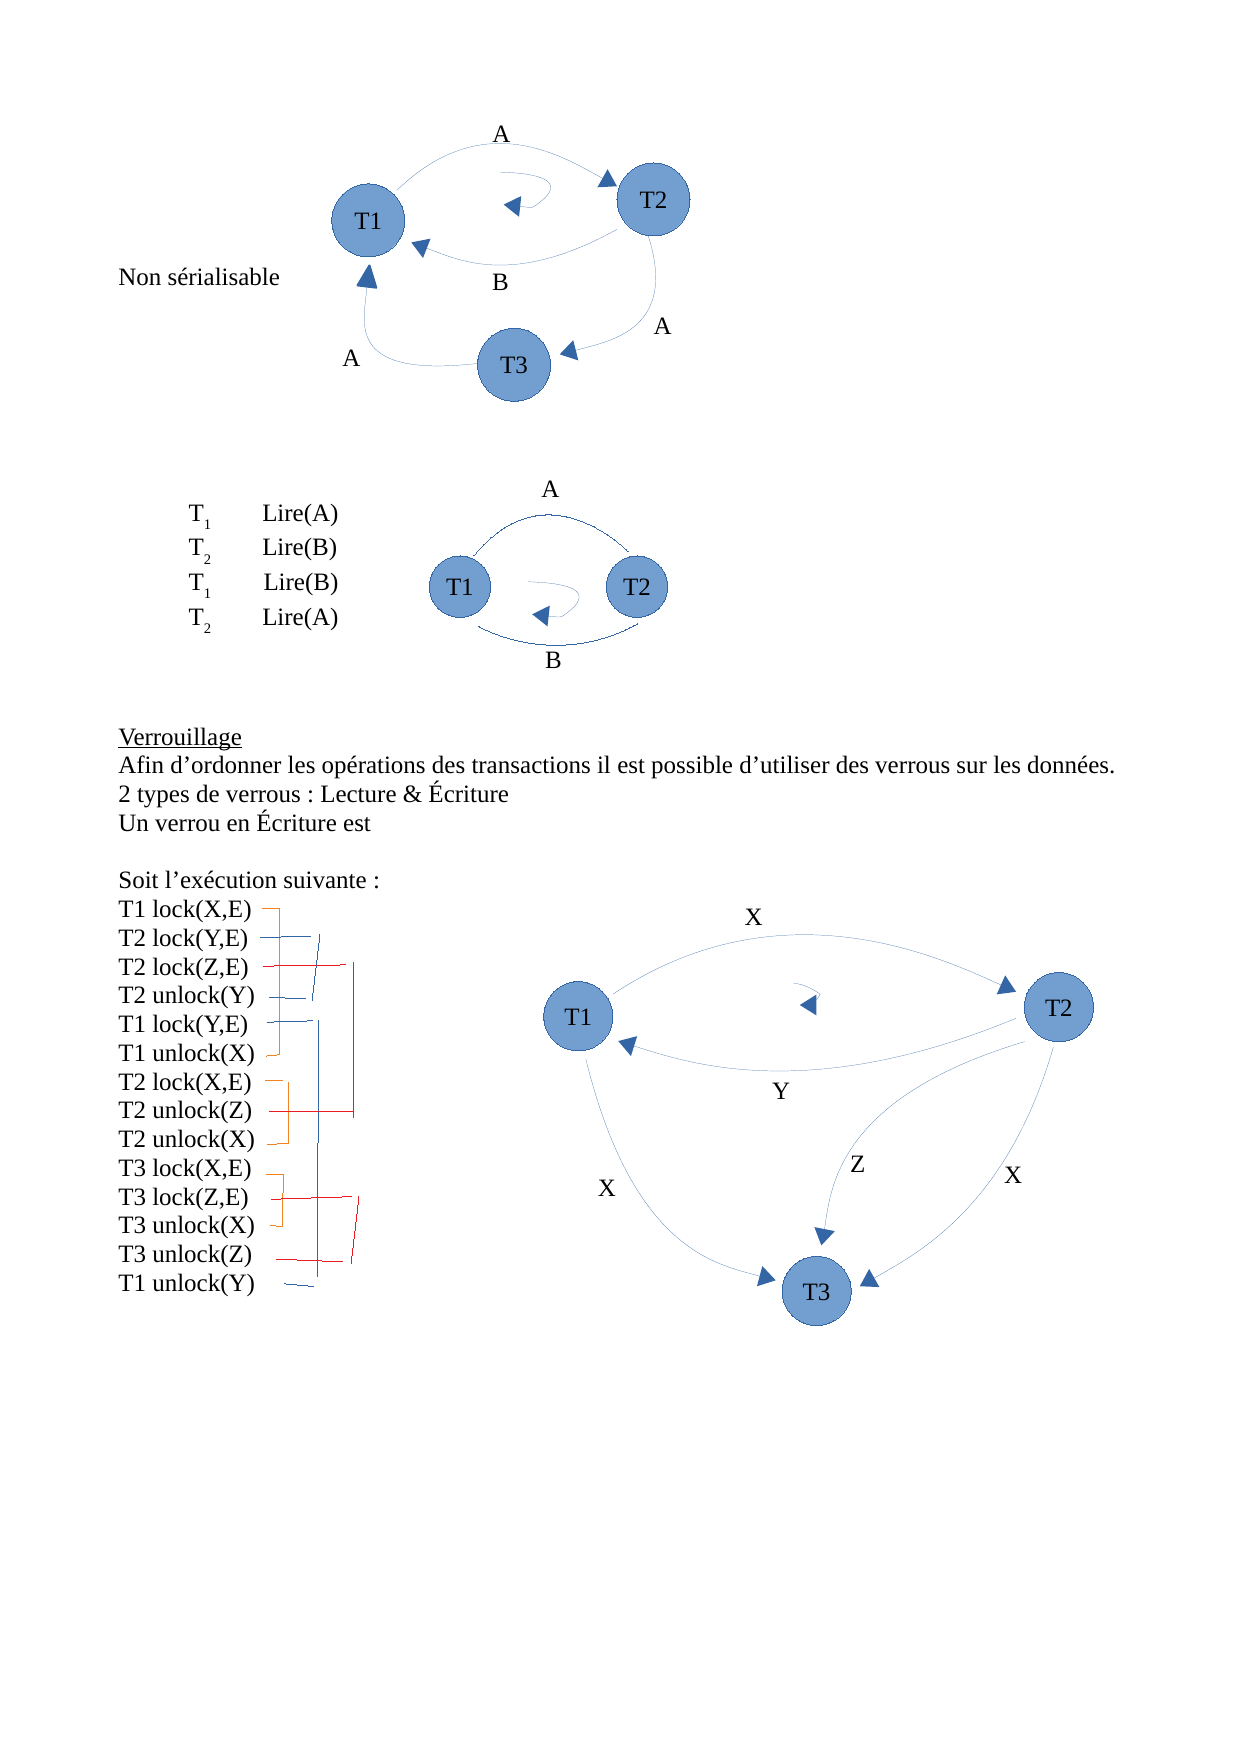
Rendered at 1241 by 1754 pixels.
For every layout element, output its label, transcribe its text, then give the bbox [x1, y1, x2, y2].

text T2 lock(X,E) [354, 1067, 595, 1096]
text [280, 981, 353, 1009]
text Un verrou en Écriture est [118, 808, 1122, 837]
text T1 unlock(Y) [118, 1268, 790, 1297]
text [597, 1096, 902, 1124]
text T2 lock(X,E) [589, 1067, 953, 1096]
text [653, 1211, 827, 1239]
text 2 types de verrous : Lecture & Écriture [118, 779, 1122, 808]
text [354, 981, 573, 1009]
text [606, 1009, 1041, 1038]
text T2 lock(X,E) [906, 1067, 1046, 1096]
text [1083, 981, 1122, 1009]
text [894, 1239, 1122, 1268]
text [354, 1009, 550, 1038]
text [850, 1124, 1023, 1153]
text [844, 1268, 1122, 1297]
text [825, 1211, 963, 1239]
text T3 unlock(X) [118, 1211, 317, 1239]
text [289, 1096, 318, 1111]
text Afin d’ordonner les opérations des transactions il est possible d’utiliser des verrous sur les données. [118, 751, 1122, 779]
text [1077, 1009, 1122, 1038]
text T2 unlock(Y) [118, 981, 279, 1009]
text [637, 952, 989, 981]
text [1025, 1096, 1122, 1124]
text Verrouillage [118, 722, 1122, 751]
text T2 lock(Y,E) [118, 923, 279, 952]
text T3 lock(X,E) [619, 1153, 847, 1182]
text T2 unlock(X) [118, 1124, 616, 1153]
text [319, 1096, 605, 1124]
text [681, 1239, 933, 1268]
text [280, 923, 1122, 952]
text T1 lock(X,E) [118, 894, 1122, 923]
text Non sérialisable [118, 262, 655, 291]
text T3 lock(Z,E) [828, 1182, 988, 1211]
text T3 lock(Z,E) [634, 1182, 834, 1211]
text T3 lock(Z,E) [118, 1182, 317, 1211]
text [289, 1112, 318, 1124]
text [635, 1038, 960, 1067]
text [849, 1038, 1122, 1067]
text T3 lock(Z,E) [967, 1182, 1122, 1211]
text T1 lock(Y,E) [118, 1009, 279, 1038]
text [584, 981, 1035, 1009]
text Soit l’exécution suivante : [118, 866, 1122, 894]
text [280, 952, 694, 981]
text T3 unlock(Z) [118, 1239, 317, 1268]
text T3 lock(X,E) [118, 1153, 317, 1182]
text T2 lock(X,E) [319, 1067, 353, 1096]
text [1010, 1124, 1122, 1153]
text [936, 1211, 1122, 1239]
text [921, 952, 1122, 981]
text T3 lock(Z,E) [318, 1182, 651, 1211]
text [280, 1009, 353, 1038]
text [354, 1038, 712, 1067]
text [318, 1211, 677, 1239]
text [873, 1096, 1036, 1124]
text T2 lock(X,E) [118, 1067, 318, 1096]
text [319, 1038, 353, 1067]
text T3 lock(X,E) [836, 1153, 1007, 1182]
text T3 lock(X,E) [991, 1153, 1122, 1182]
text T2 unlock(Z) [118, 1096, 288, 1124]
text [655, 262, 1122, 291]
text T2 lock(X,E) [1038, 1067, 1122, 1096]
text [607, 1124, 869, 1153]
text T2 lock(Z,E) [118, 952, 279, 981]
text T1 unlock(X) [118, 1038, 318, 1067]
text T3 lock(X,E) [318, 1153, 631, 1182]
text [318, 1239, 728, 1268]
